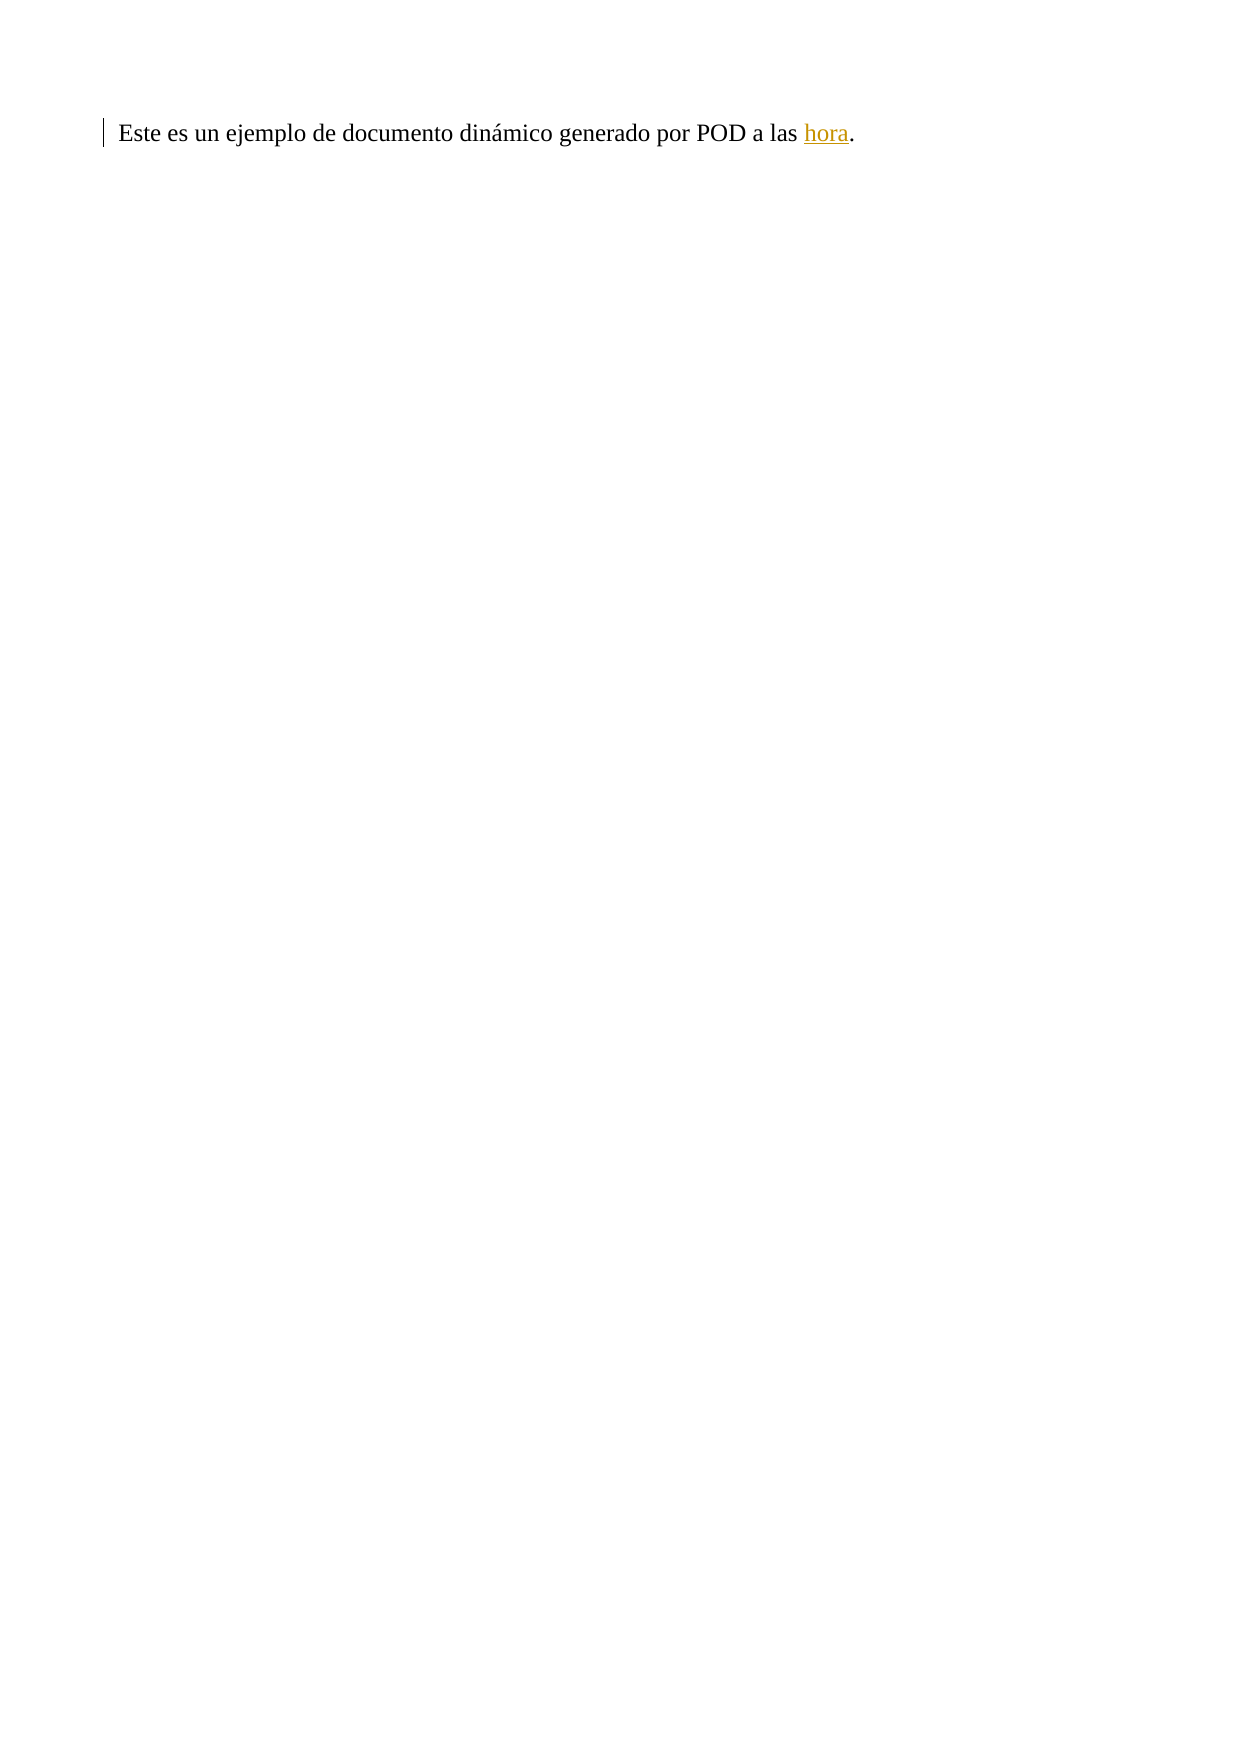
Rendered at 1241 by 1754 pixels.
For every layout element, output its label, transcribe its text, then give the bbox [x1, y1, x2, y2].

text Este es un ejemplo de documento dinámico generado por POD a las hora. [118, 118, 1122, 147]
